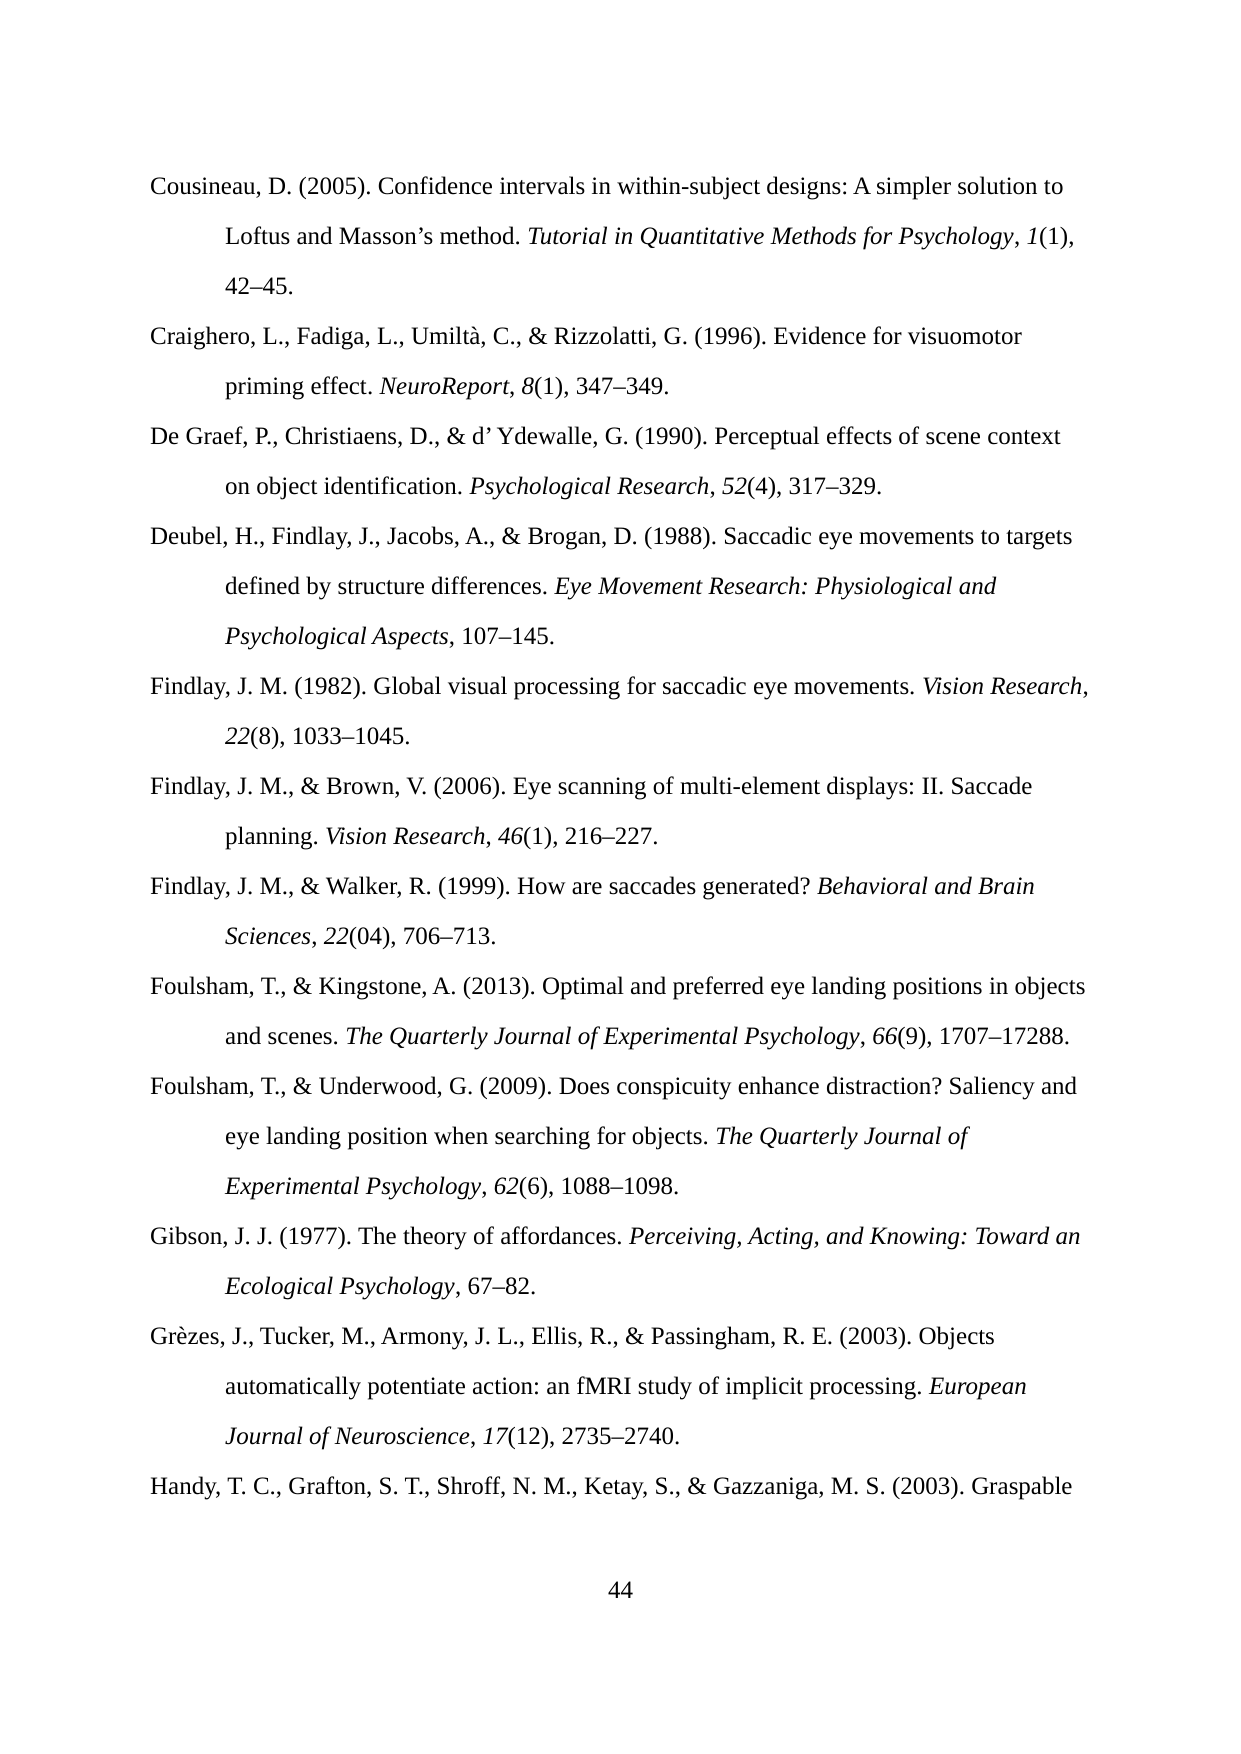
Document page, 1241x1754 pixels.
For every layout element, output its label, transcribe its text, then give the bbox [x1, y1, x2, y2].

text Handy, T. C., Grafton, S. T., Shroff, N. M., Ketay, S., & Gazzaniga, M. S. (2003). Graspable [150, 1450, 1091, 1500]
text Findlay, J. M., & Walker, R. (1999). How are saccades generated? Behavioral and Brain Sciences, 22(04), 706–713. [150, 850, 1091, 950]
text Foulsham, T., & Kingstone, A. (2013). Optimal and preferred eye landing positions in objects and scenes. The Quarterly Journal of Experimental Psychology, 66(9), 1707–17288. [150, 950, 1091, 1050]
text Grèzes, J., Tucker, M., Armony, J. L., Ellis, R., & Passingham, R. E. (2003). Objects automatically potentiate action: an fMRI study of implicit processing. European Journal of Neuroscience, 17(12), 2735–2740. [150, 1300, 1091, 1450]
text Findlay, J. M., & Brown, V. (2006). Eye scanning of multi-element displays: II. Saccade planning. Vision Research, 46(1), 216–227. [150, 750, 1091, 850]
text Foulsham, T., & Underwood, G. (2009). Does conspicuity enhance distraction? Saliency and eye landing position when searching for objects. The Quarterly Journal of Experimental Psychology, 62(6), 1088–1098. [150, 1050, 1091, 1200]
text Gibson, J. J. (1977). The theory of affordances. Perceiving, Acting, and Knowing: Toward an Ecological Psychology, 67–82. [150, 1200, 1091, 1300]
text Deubel, H., Findlay, J., Jacobs, A., & Brogan, D. (1988). Saccadic eye movements to targets defined by structure differences. Eye Movement Research: Physiological and Psychological Aspects, 107–145. [150, 500, 1091, 650]
text De Graef, P., Christiaens, D., & d’ Ydewalle, G. (1990). Perceptual effects of scene context on object identification. Psychological Research, 52(4), 317–329. [150, 400, 1091, 500]
text Findlay, J. M. (1982). Global visual processing for saccadic eye movements. Vision Research, 22(8), 1033–1045. [150, 650, 1091, 750]
text Craighero, L., Fadiga, L., Umiltà, C., & Rizzolatti, G. (1996). Evidence for visuomotor priming effect. NeuroReport, 8(1), 347–349. [150, 300, 1091, 400]
text Cousineau, D. (2005). Confidence intervals in within-subject designs: A simpler solution to Loftus and Masson’s method. Tutorial in Quantitative Methods for Psychology, 1(1), 42–45. [150, 150, 1091, 300]
